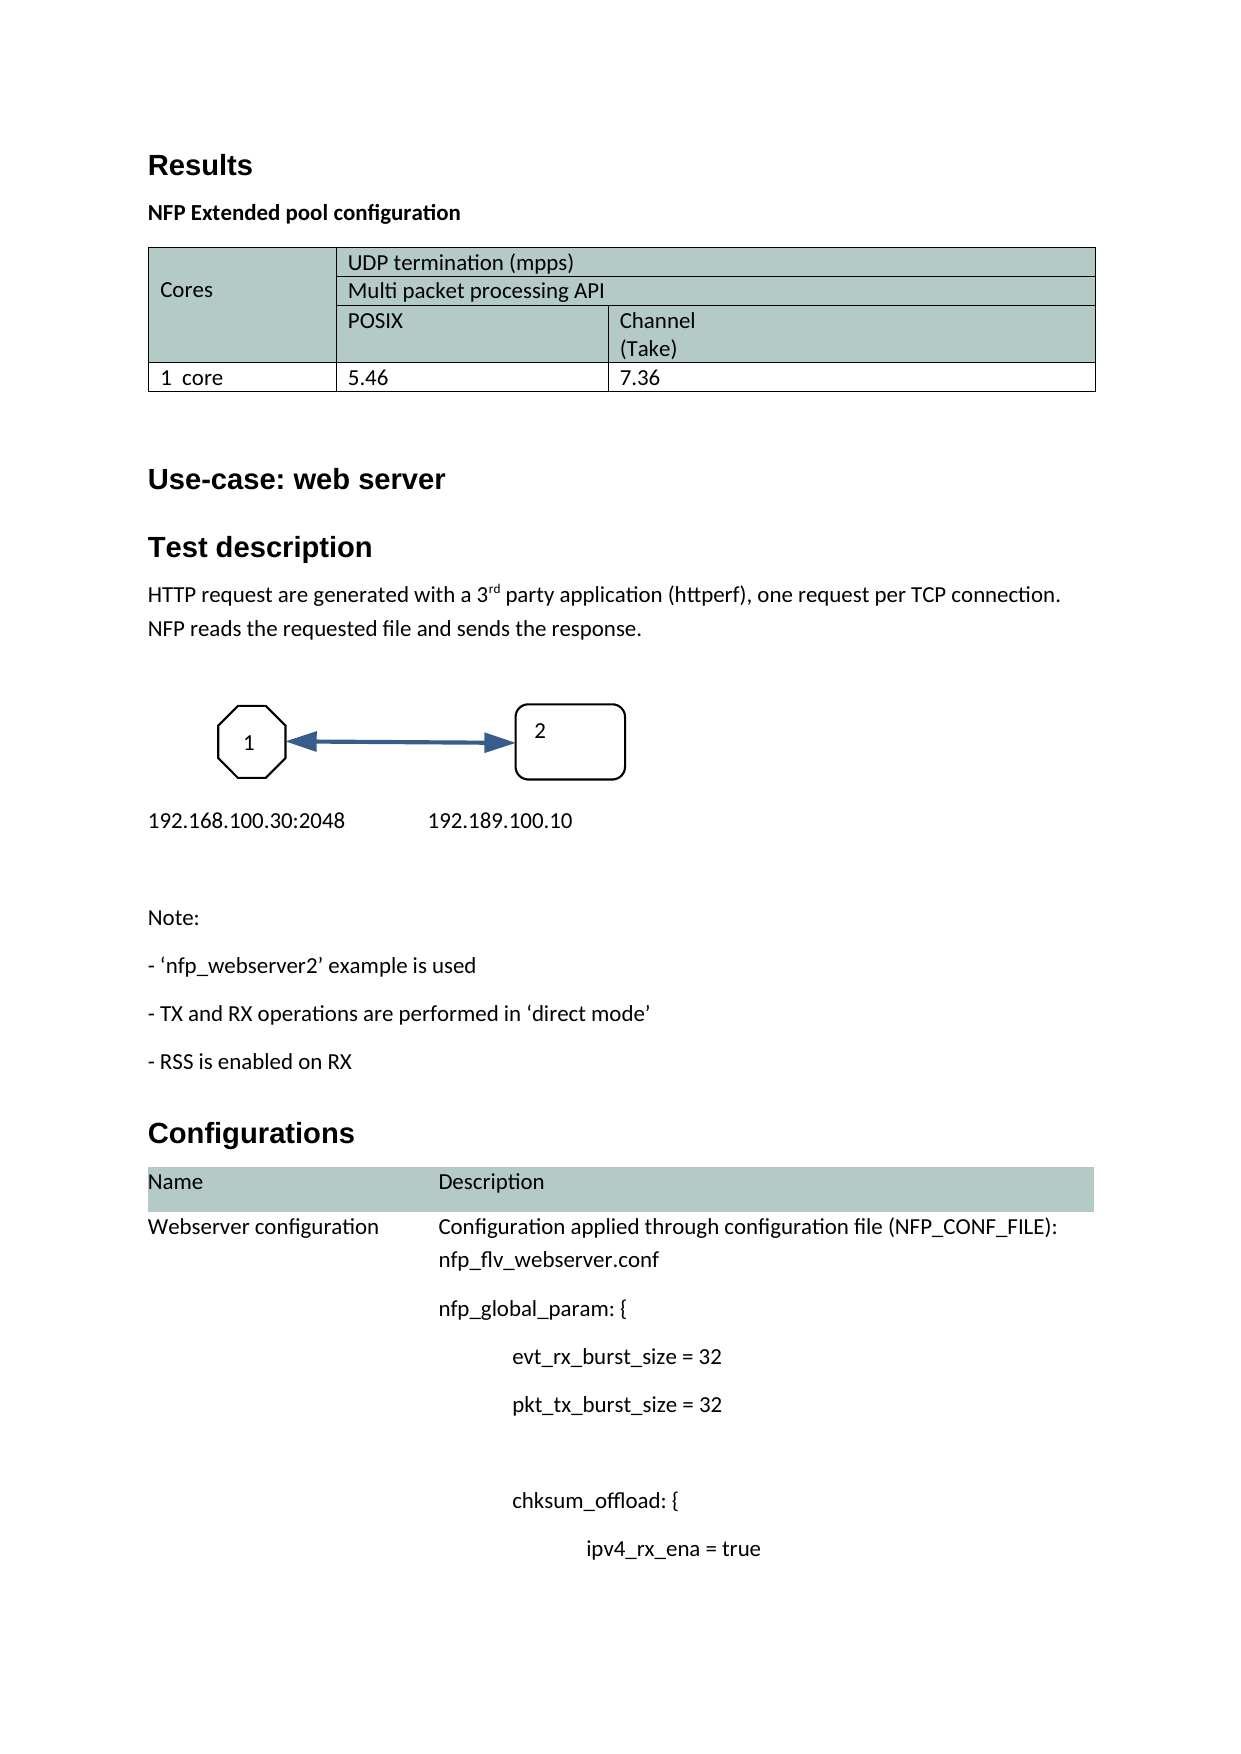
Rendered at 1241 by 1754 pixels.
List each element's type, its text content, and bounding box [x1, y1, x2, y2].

table_header Name [148, 1167, 438, 1212]
text - TX and RX operations are performed in ‘direct mode’ [148, 999, 1094, 1027]
text 192.168.100.30:2048 192.189.100.10 [148, 806, 1094, 834]
table_cell Webserver configuration [148, 1212, 438, 1582]
table_header Description [438, 1167, 1094, 1212]
table_cell Channel (Take) [609, 306, 1095, 362]
table_cell 1 core [149, 363, 336, 391]
text - RSS is enabled on RX [148, 1047, 1094, 1075]
text - ‘nfp_webserver2’ example is used [148, 951, 1094, 979]
table_header UDP termination (mpps) [337, 248, 1095, 276]
subtitle Results [148, 148, 1094, 181]
text NFP Extended pool configuration [148, 198, 1094, 226]
text HTTP request are generated with a 3rd party application (httperf), one request per TCP connection. NFP reads the requested file and sends the response. [148, 580, 1094, 642]
table_cell Multi packet processing API [337, 277, 1095, 305]
subtitle Configurations [148, 1116, 1094, 1149]
table_header Cores [149, 248, 336, 362]
table_cell POSIX [337, 306, 608, 362]
table_cell 5.46 [337, 363, 608, 391]
subtitle Test description [148, 529, 1094, 563]
table_cell 7.36 [609, 363, 1095, 391]
table_cell Configuration applied through configuration file (NFP_CONF_FILE): nfp_flv_webserver.conf nfp_global_param: { evt_rx_burst_size = 32 pkt_tx_burst_size = 32 chksum_offload: { ipv4_rx_ena = true [438, 1212, 1094, 1582]
subtitle Use-case: web server [148, 462, 1094, 496]
text Note: [148, 903, 1094, 931]
